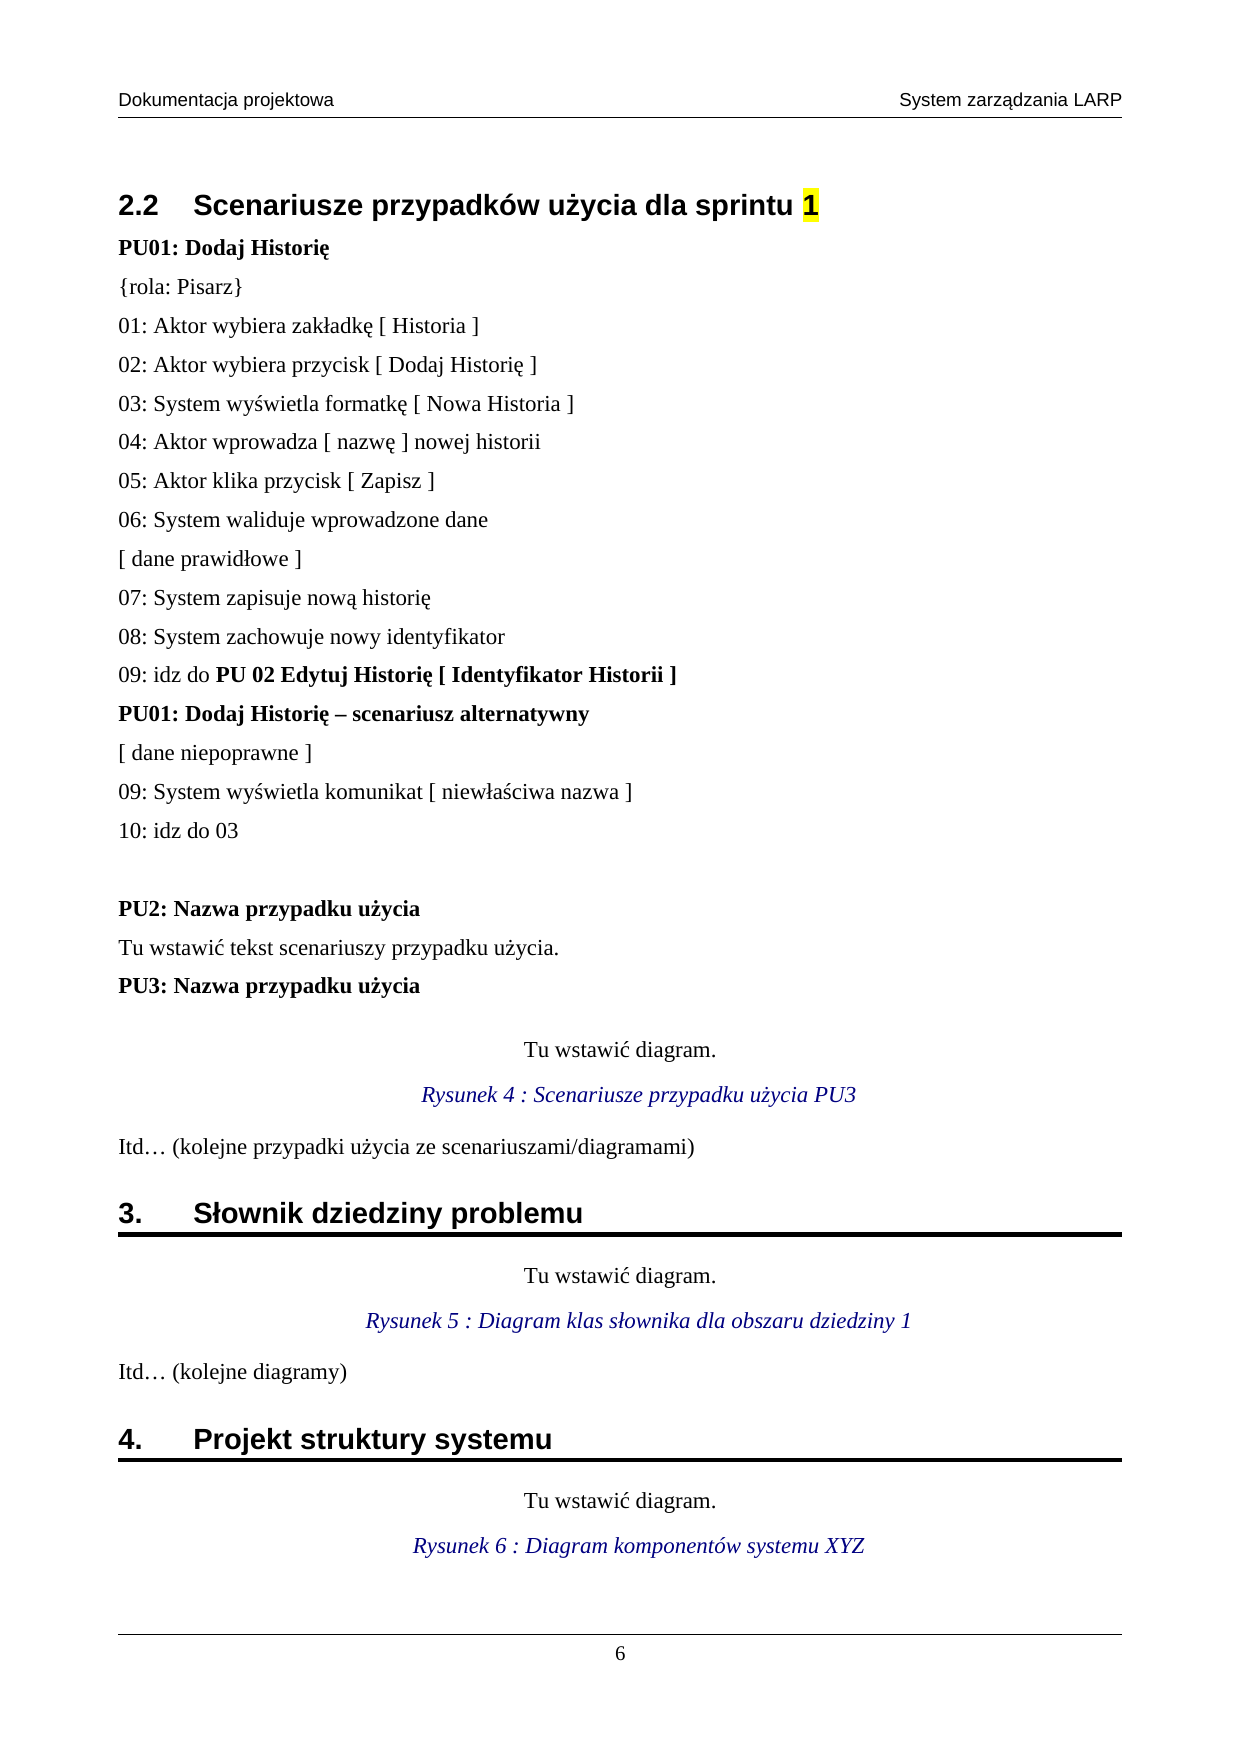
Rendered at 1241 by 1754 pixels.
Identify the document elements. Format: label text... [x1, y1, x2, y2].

subtitle Słownik dziedziny problemu [118, 1197, 1122, 1232]
text Tu wstawić diagram. [118, 1262, 1122, 1288]
text Tu wstawić diagram. [118, 1487, 1122, 1514]
text PU01: Dodaj Historię [118, 234, 1122, 261]
text 04: Aktor wprowadza [ nazwę ] nowej historii [118, 428, 1122, 455]
text 06: System waliduje wprowadzone dane [118, 506, 1122, 532]
text Tu wstawić diagram. [118, 1036, 1122, 1063]
text 08: System zachowuje nowy identyfikator [118, 623, 1122, 649]
text 03: System wyświetla formatkę [ Nowa Historia ] [118, 389, 1122, 416]
text 01: Aktor wybiera zakładkę [ Historia ] [118, 312, 1122, 338]
subtitle Scenariusze przypadków użycia dla sprintu 1 [118, 188, 1122, 222]
text [ dane niepoprawne ] [118, 739, 1122, 766]
text 10: idz do 03 [118, 817, 1122, 843]
text PU01: Dodaj Historię – scenariusz alternatywny [118, 700, 1122, 727]
text 09: idz do PU 02 Edytuj Historię [ Identyfikator Historii ] [118, 662, 1122, 688]
text Itd… (kolejne diagramy) [118, 1358, 1122, 1385]
text [ dane prawidłowe ] [118, 545, 1122, 571]
text Itd… (kolejne przypadki użycia ze scenariuszami/diagramami) [118, 1133, 1122, 1159]
text Rysunek 4 : Scenariusze przypadku użycia PU3 [155, 1081, 1122, 1108]
subtitle Projekt struktury systemu [118, 1422, 1122, 1458]
text {rola: Pisarz} [118, 273, 1122, 299]
text 05: Aktor klika przycisk [ Zapisz ] [118, 467, 1122, 494]
text Tu wstawić tekst scenariuszy przypadku użycia. [118, 933, 1122, 960]
text PU2: Nazwa przypadku użycia [118, 895, 1122, 921]
text 09: System wyświetla komunikat [ niewłaściwa nazwa ] [118, 778, 1122, 804]
text 02: Aktor wybiera przycisk [ Dodaj Historię ] [118, 351, 1122, 377]
text PU3: Nazwa przypadku użycia [118, 972, 1122, 999]
text Rysunek 6 : Diagram komponentów systemu XYZ [155, 1533, 1122, 1559]
text Rysunek 5 : Diagram klas słownika dla obszaru dziedziny 1 [155, 1307, 1122, 1333]
text 07: System zapisuje nową historię [118, 584, 1122, 610]
